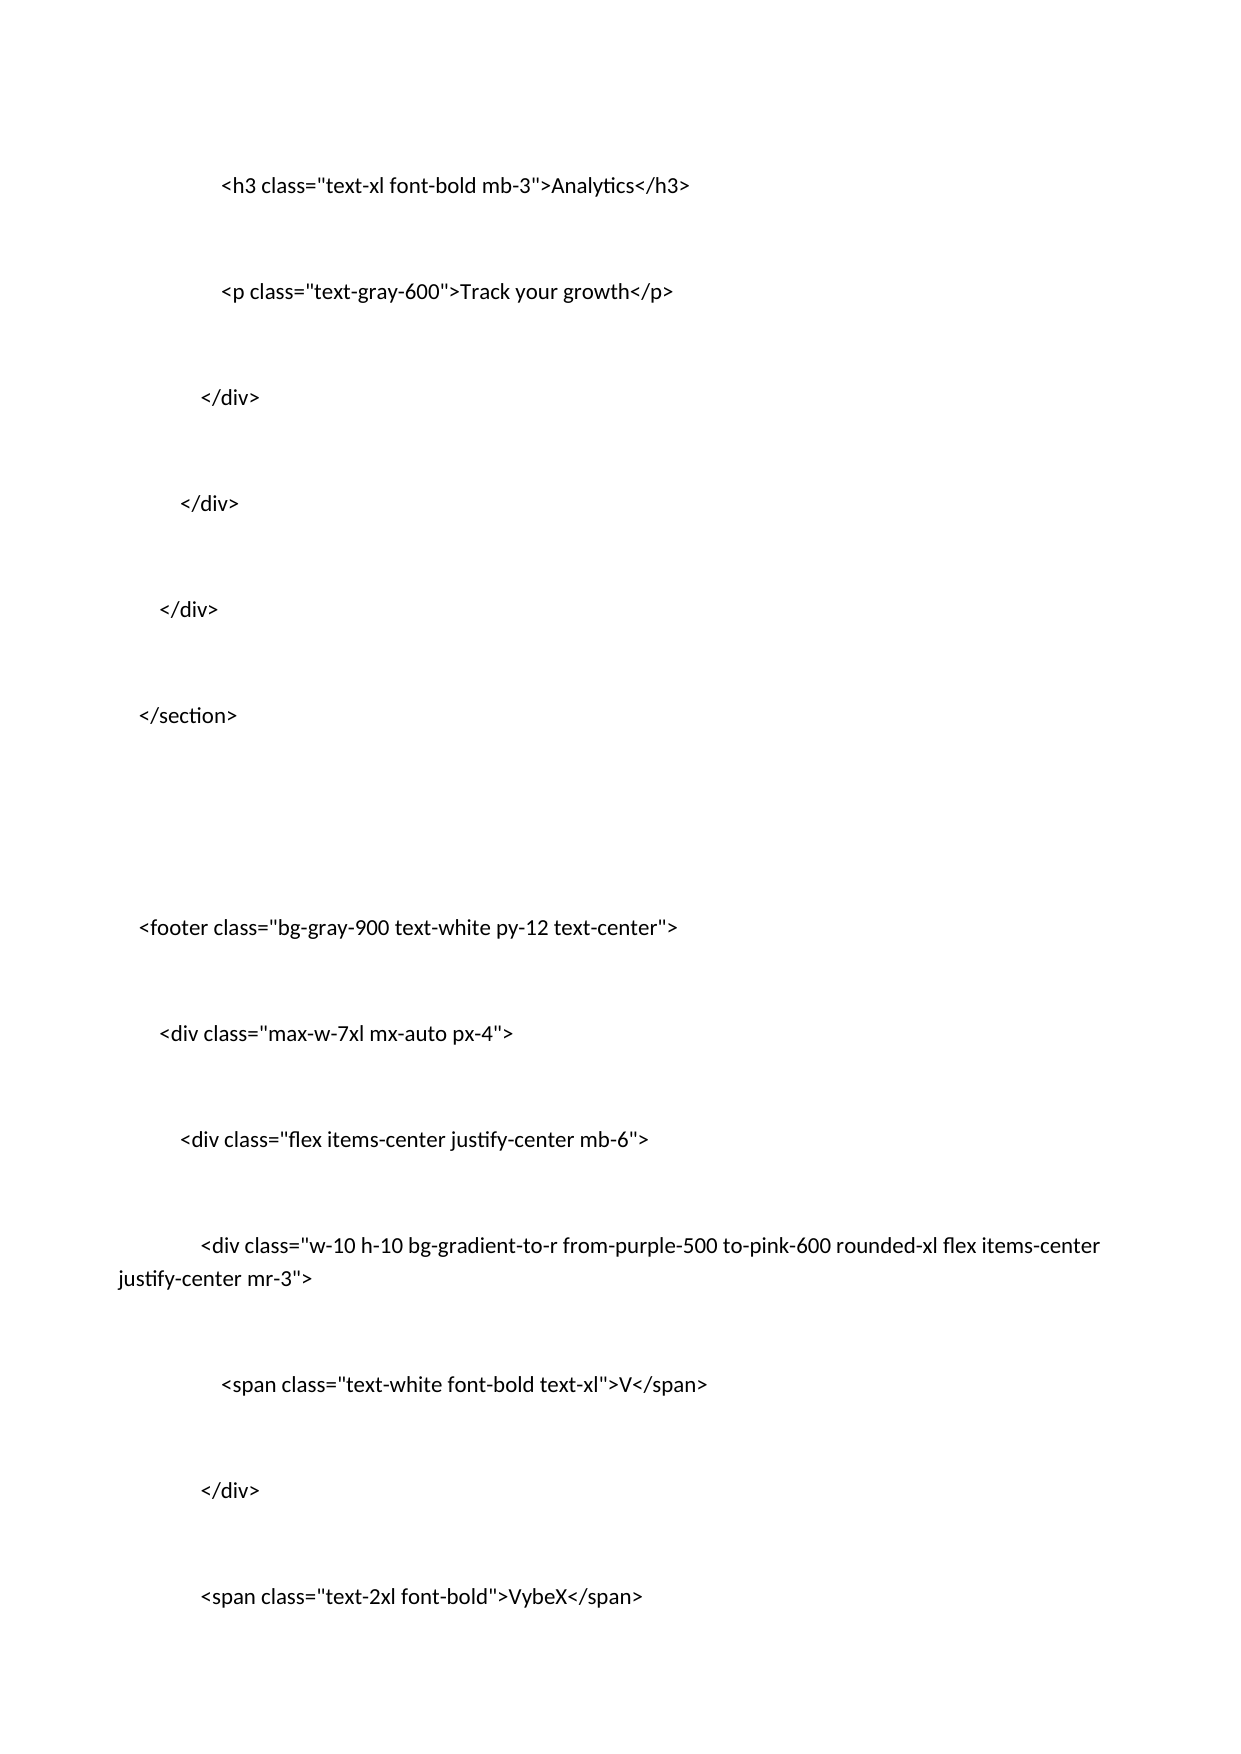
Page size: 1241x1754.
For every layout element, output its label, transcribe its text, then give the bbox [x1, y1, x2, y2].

text <h3 class="text-xl font-bold mb-3">Analytics</h3> [118, 171, 1122, 199]
text </div> [118, 595, 1122, 623]
text <p class="text-gray-600">Track your growth</p> [118, 277, 1122, 305]
text </div> [118, 1476, 1122, 1504]
text <div class="w-10 h-10 bg-gradient-to-r from-purple-500 to-pink-600 rounded-xl flex items-center justify-center mr-3"> [118, 1232, 1122, 1292]
text <span class="text-white font-bold text-xl">V</span> [118, 1370, 1122, 1398]
text </div> [118, 489, 1122, 517]
text </section> [118, 701, 1122, 729]
text </div> [118, 383, 1122, 411]
text <div class="flex items-center justify-center mb-6"> [118, 1126, 1122, 1153]
text <div class="max-w-7xl mx-auto px-4"> [118, 1019, 1122, 1047]
text <footer class="bg-gray-900 text-white py-12 text-center"> [118, 913, 1122, 941]
text <span class="text-2xl font-bold">VybeX</span> [118, 1582, 1122, 1610]
